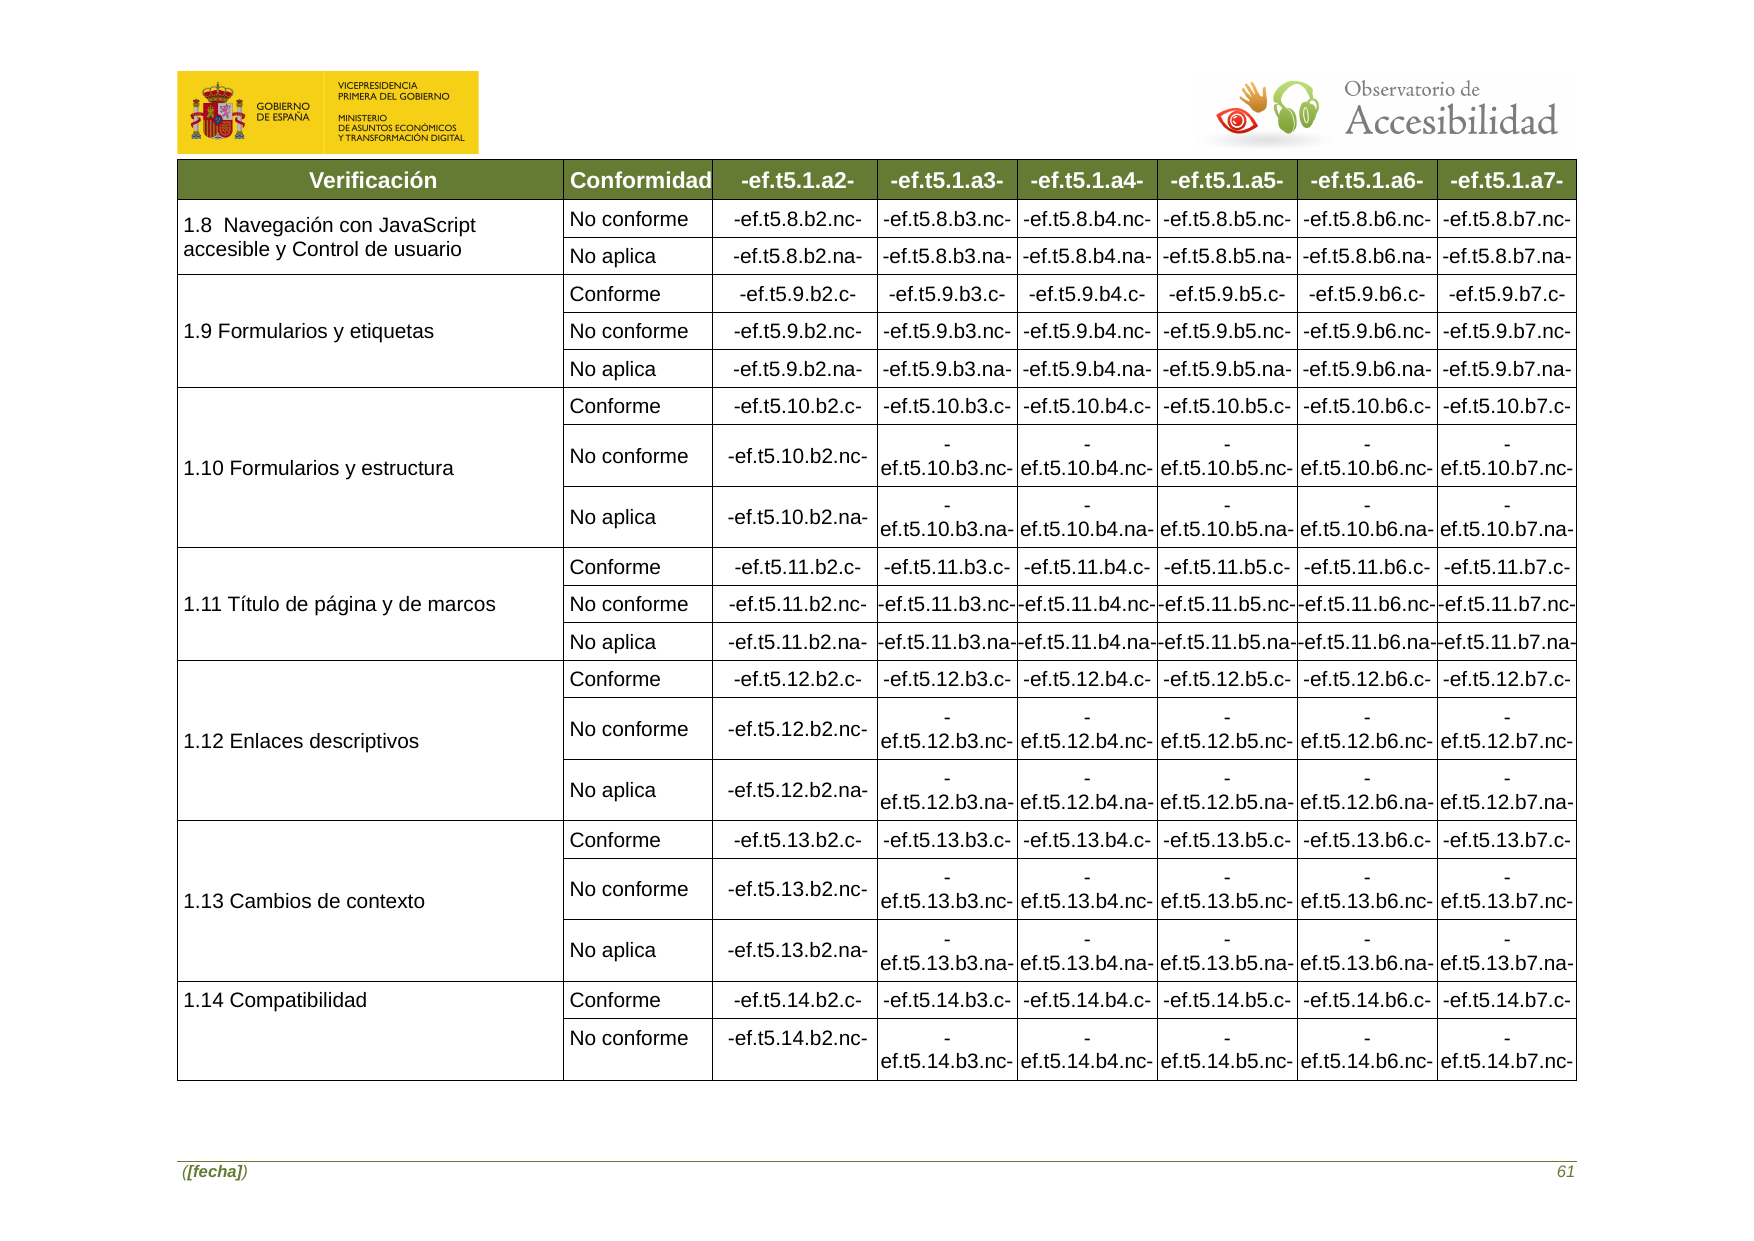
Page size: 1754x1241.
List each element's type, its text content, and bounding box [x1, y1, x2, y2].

table_cell -ef.t5.14.b7.c- [1438, 982, 1576, 1018]
table_cell -ef.t5.10.b5.c- [1158, 388, 1297, 424]
table_cell -ef.t5.14.b5.c- [1158, 982, 1297, 1018]
table_cell -ef.t5.12.b3.nc- [878, 698, 1017, 759]
table_cell Conforme [564, 821, 712, 858]
table_cell -ef.t5.8.b7.na- [1438, 238, 1576, 274]
table_cell -ef.t5.9.b7.nc- [1438, 313, 1576, 349]
table_cell -ef.t5.9.b6.nc- [1298, 313, 1437, 349]
table_cell -ef.t5.14.b2.c- [713, 982, 877, 1018]
table_cell -ef.t5.12.b7.nc- [1438, 698, 1576, 759]
table_cell -ef.t5.13.b7.na- [1438, 920, 1576, 981]
table_cell -ef.t5.10.b4.c- [1018, 388, 1157, 424]
table_cell -ef.t5.9.b5.c- [1158, 275, 1297, 312]
table_cell -ef.t5.12.b6.nc- [1298, 698, 1437, 759]
table_cell -ef.t5.8.b5.na- [1158, 238, 1297, 274]
table_cell -ef.t5.11.b4.c- [1018, 548, 1157, 585]
table_cell No aplica [564, 623, 712, 660]
table_cell -ef.t5.9.b2.na- [713, 350, 877, 387]
table_cell -ef.t5.14.b2.nc- [713, 1019, 877, 1079]
table_cell -ef.t5.12.b2.c- [713, 661, 877, 697]
table_cell -ef.t5.13.b5.nc- [1158, 859, 1297, 919]
table_cell -ef.t5.8.b6.nc- [1298, 200, 1437, 237]
table_cell -ef.t5.8.b4.nc- [1018, 200, 1157, 237]
table_cell -ef.t5.12.b4.c- [1018, 661, 1157, 697]
table_cell -ef.t5.10.b6.na- [1298, 487, 1437, 547]
table_cell -ef.t5.12.b7.na- [1438, 760, 1576, 820]
picture [177, 71, 479, 154]
table_cell -ef.t5.10.b2.c- [713, 388, 877, 424]
table_cell -ef.t5.12.b4.nc- [1018, 698, 1157, 759]
table_cell No conforme [564, 313, 712, 349]
table_cell -ef.t5.14.b6.nc- [1298, 1019, 1437, 1079]
table_cell -ef.t5.9.b6.na- [1298, 350, 1437, 387]
table_cell -ef.t5.11.b6.nc- [1298, 586, 1437, 622]
table_cell -ef.t5.14.b3.nc- [878, 1019, 1017, 1079]
table_cell -ef.t5.9.b4.c- [1018, 275, 1157, 312]
table_cell -ef.t5.10.b7.na- [1438, 487, 1576, 547]
table_cell -ef.t5.14.b6.c- [1298, 982, 1437, 1018]
table_cell Conforme [564, 275, 712, 312]
table_cell -ef.t5.12.b5.c- [1158, 661, 1297, 697]
table_cell No conforme [564, 1019, 712, 1079]
table_cell -ef.t5.13.b7.nc- [1438, 859, 1576, 919]
table_cell -ef.t5.12.b6.na- [1298, 760, 1437, 820]
table_cell -ef.t5.13.b7.c- [1438, 821, 1576, 858]
table_cell -ef.t5.10.b3.c- [878, 388, 1017, 424]
table_cell -ef.t5.11.b3.na- [878, 623, 1017, 660]
table_cell -ef.t5.8.b5.nc- [1158, 200, 1297, 237]
table_cell 1.10 Formularios y estructura [178, 388, 563, 547]
table_cell -ef.t5.9.b6.c- [1298, 275, 1437, 312]
table_cell -ef.t5.8.b2.nc- [713, 200, 877, 237]
table_header -ef.t5.1.a2- [713, 160, 877, 199]
table_cell -ef.t5.10.b2.na- [713, 487, 877, 547]
table_cell -ef.t5.12.b2.na- [713, 760, 877, 820]
table_cell Conforme [564, 388, 712, 424]
table_cell -ef.t5.12.b7.c- [1438, 661, 1576, 697]
table_cell -ef.t5.14.b5.nc- [1158, 1019, 1297, 1079]
table_cell No conforme [564, 200, 712, 237]
table_cell -ef.t5.10.b2.nc- [713, 425, 877, 486]
table_cell -ef.t5.13.b5.c- [1158, 821, 1297, 858]
table_cell Conforme [564, 661, 712, 697]
table_cell 1.14 Compatibilidad [178, 982, 563, 1079]
table_cell -ef.t5.13.b3.c- [878, 821, 1017, 858]
table_header -ef.t5.1.a4- [1018, 160, 1157, 199]
table_cell No aplica [564, 238, 712, 274]
table_cell -ef.t5.9.b3.nc- [878, 313, 1017, 349]
table_cell -ef.t5.8.b2.na- [713, 238, 877, 274]
table_header Verificación [178, 160, 563, 199]
table_cell -ef.t5.9.b2.c- [713, 275, 877, 312]
table_cell -ef.t5.11.b7.na- [1438, 623, 1576, 660]
table_cell No conforme [564, 698, 712, 759]
table_cell -ef.t5.10.b4.na- [1018, 487, 1157, 547]
table_cell No aplica [564, 760, 712, 820]
table_header -ef.t5.1.a3- [878, 160, 1017, 199]
table_cell -ef.t5.13.b6.na- [1298, 920, 1437, 981]
table_cell -ef.t5.10.b6.nc- [1298, 425, 1437, 486]
table_cell 1.13 Cambios de contexto [178, 821, 563, 981]
table_cell No conforme [564, 425, 712, 486]
table_cell -ef.t5.9.b4.na- [1018, 350, 1157, 387]
table_cell -ef.t5.13.b6.c- [1298, 821, 1437, 858]
table_cell -ef.t5.9.b2.nc- [713, 313, 877, 349]
table_cell -ef.t5.14.b4.c- [1018, 982, 1157, 1018]
table_cell -ef.t5.14.b7.nc- [1438, 1019, 1576, 1079]
table_cell 1.9 Formularios y etiquetas [178, 275, 563, 387]
table_cell 1.11 Título de página y de marcos [178, 548, 563, 660]
table_cell -ef.t5.11.b6.na- [1298, 623, 1437, 660]
table_header Conformidad [564, 160, 712, 199]
table_cell -ef.t5.10.b4.nc- [1018, 425, 1157, 486]
table_cell -ef.t5.12.b6.c- [1298, 661, 1437, 697]
table_cell -ef.t5.8.b4.na- [1018, 238, 1157, 274]
table_cell -ef.t5.14.b3.c- [878, 982, 1017, 1018]
table_cell -ef.t5.8.b6.na- [1298, 238, 1437, 274]
table_cell -ef.t5.13.b4.na- [1018, 920, 1157, 981]
table_cell -ef.t5.9.b4.nc- [1018, 313, 1157, 349]
table_cell -ef.t5.12.b4.na- [1018, 760, 1157, 820]
table_cell -ef.t5.11.b2.nc- [713, 586, 877, 622]
table_cell -ef.t5.10.b5.nc- [1158, 425, 1297, 486]
table_cell -ef.t5.11.b5.nc- [1158, 586, 1297, 622]
table_cell -ef.t5.11.b4.nc- [1018, 586, 1157, 622]
table_cell -ef.t5.13.b2.nc- [713, 859, 877, 919]
table_cell -ef.t5.13.b3.nc- [878, 859, 1017, 919]
table_cell No aplica [564, 920, 712, 981]
table_cell -ef.t5.11.b5.na- [1158, 623, 1297, 660]
table_cell -ef.t5.12.b3.na- [878, 760, 1017, 820]
table_cell -ef.t5.14.b4.nc- [1018, 1019, 1157, 1079]
table_cell -ef.t5.13.b2.c- [713, 821, 877, 858]
table_cell -ef.t5.10.b7.nc- [1438, 425, 1576, 486]
picture [1196, 72, 1572, 154]
table_cell -ef.t5.13.b6.nc- [1298, 859, 1437, 919]
table_cell -ef.t5.13.b4.c- [1018, 821, 1157, 858]
table_cell -ef.t5.8.b3.na- [878, 238, 1017, 274]
table_cell -ef.t5.9.b7.na- [1438, 350, 1576, 387]
table_cell No aplica [564, 350, 712, 387]
table_cell -ef.t5.10.b6.c- [1298, 388, 1437, 424]
table_cell Conforme [564, 982, 712, 1018]
table_cell -ef.t5.12.b2.nc- [713, 698, 877, 759]
table_cell -ef.t5.10.b3.nc- [878, 425, 1017, 486]
table_cell -ef.t5.11.b4.na- [1018, 623, 1157, 660]
table_cell -ef.t5.11.b7.nc- [1438, 586, 1576, 622]
table_cell -ef.t5.11.b5.c- [1158, 548, 1297, 585]
table_cell -ef.t5.13.b2.na- [713, 920, 877, 981]
table_cell -ef.t5.11.b2.c- [713, 548, 877, 585]
table_cell -ef.t5.8.b3.nc- [878, 200, 1017, 237]
table_cell -ef.t5.11.b3.nc- [878, 586, 1017, 622]
table_header -ef.t5.1.a7- [1438, 160, 1576, 199]
table_header -ef.t5.1.a5- [1158, 160, 1297, 199]
table_cell -ef.t5.9.b5.nc- [1158, 313, 1297, 349]
table_cell -ef.t5.10.b3.na- [878, 487, 1017, 547]
table_cell -ef.t5.10.b5.na- [1158, 487, 1297, 547]
table_cell Conforme [564, 548, 712, 585]
table_cell -ef.t5.10.b7.c- [1438, 388, 1576, 424]
table_cell -ef.t5.9.b3.na- [878, 350, 1017, 387]
table_cell -ef.t5.11.b2.na- [713, 623, 877, 660]
table_cell -ef.t5.11.b6.c- [1298, 548, 1437, 585]
table_cell -ef.t5.9.b7.c- [1438, 275, 1576, 312]
table_cell -ef.t5.12.b5.nc- [1158, 698, 1297, 759]
table_cell -ef.t5.13.b3.na- [878, 920, 1017, 981]
table_cell 1.8 Navegación con JavaScript accesible y Control de usuario [178, 200, 563, 274]
table_cell 1.12 Enlaces descriptivos [178, 661, 563, 820]
table_cell -ef.t5.9.b5.na- [1158, 350, 1297, 387]
table_header -ef.t5.1.a6- [1298, 160, 1437, 199]
table_cell -ef.t5.11.b3.c- [878, 548, 1017, 585]
table_cell -ef.t5.8.b7.nc- [1438, 200, 1576, 237]
table_cell -ef.t5.12.b5.na- [1158, 760, 1297, 820]
table_cell -ef.t5.12.b3.c- [878, 661, 1017, 697]
table_cell -ef.t5.13.b5.na- [1158, 920, 1297, 981]
table_cell -ef.t5.9.b3.c- [878, 275, 1017, 312]
table_cell No aplica [564, 487, 712, 547]
table_cell No conforme [564, 586, 712, 622]
table_cell -ef.t5.11.b7.c- [1438, 548, 1576, 585]
table_cell -ef.t5.13.b4.nc- [1018, 859, 1157, 919]
table_cell No conforme [564, 859, 712, 919]
